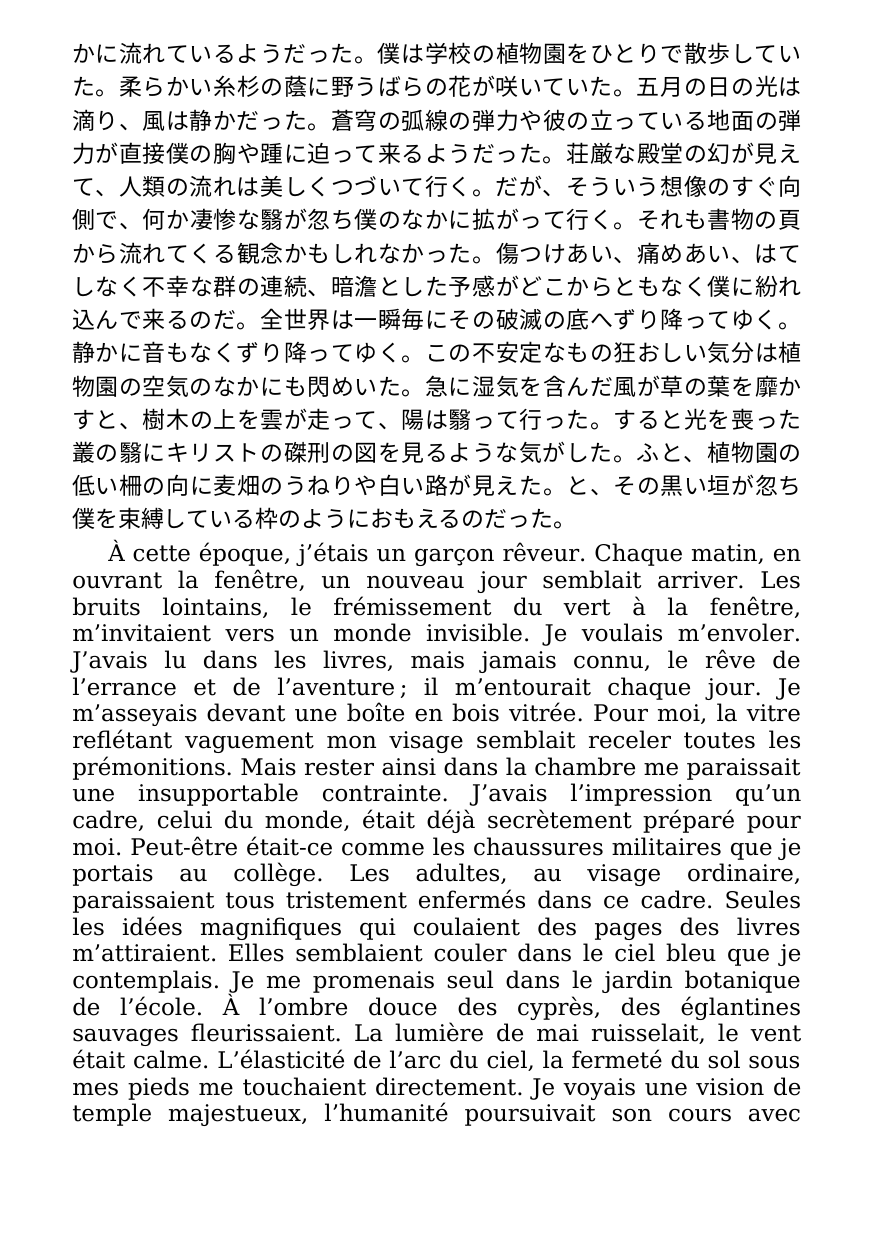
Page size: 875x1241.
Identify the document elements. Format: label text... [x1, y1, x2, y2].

text À cette époque, j’étais un garçon rêveur. Chaque matin, en ouvrant la fenêtre, un nouveau jour semblait arriver. Les bruits lointains, le frémissement du vert à la fenêtre, m’invitaient vers un monde invisible. Je voulais m’envoler. J’avais lu dans les livres, mais jamais connu, le rêve de l’errance et de l’aventure ; il m’entourait chaque jour. Je m’asseyais devant une boîte en bois vitrée. Pour moi, la vitre reflétant vaguement mon visage semblait receler toutes les prémonitions. Mais rester ainsi dans la chambre me paraissait une insupportable contrainte. J’avais l’impression qu’un cadre, celui du monde, était déjà secrètement préparé pour moi. Peut-être était-ce comme les chaussures militaires que je portais au collège. Les adultes, au visage ordinaire, paraissaient tous tristement enfermés dans ce cadre. Seules les idées magnifiques qui coulaient des pages des livres m’attiraient. Elles semblaient couler dans le ciel bleu que je contemplais. Je me promenais seul dans le jardin botanique de l’école. À l’ombre douce des cyprès, des églantines sauvages fleurissaient. La lumière de mai ruisselait, le vent était calme. L’élasticité de l’arc du ciel, la fermeté du sol sous mes pieds me touchaient directement. Je voyais une vision de temple majestueux, l’humanité poursuivait son cours avec [72, 540, 802, 1127]
text かに流れているようだった。僕は学校の植物園をひとりで散歩していた。柔らかい糸杉の蔭に野うばらの花が咲いていた。五月の日の光は滴り、風は静かだった。蒼穹の弧線の弾力や彼の立っている地面の弾力が直接僕の胸や踵に迫って来るようだった。荘厳な殿堂の幻が見えて、人類の流れは美しくつづいて行く。だが、そういう想像のすぐ向側で、何か凄惨な翳が忽ち僕のなかに拡がって行く。それも書物の頁から流れてくる観念かもしれなかった。傷つけあい、痛めあい、はてしなく不幸な群の連続、暗澹とした予感がどこからともなく僕に紛れ込んで来るのだ。全世界は一瞬毎にその破滅の底へずり降ってゆく。静かに音もなくずり降ってゆく。この不安定なもの狂おしい気分は植物園の空気のなかにも閃めいた。急に湿気を含んだ風が草の葉を靡かすと、樹木の上を雲が走って、陽は翳って行った。すると光を喪った叢の翳にキリストの磔刑の図を見るような気がした。ふと、植物園の低い柵の向に麦畑のうねりや白い路が見えた。と、その黒い垣が忽ち僕を束縛している枠のようにおもえるのだった。 [72, 36, 802, 534]
